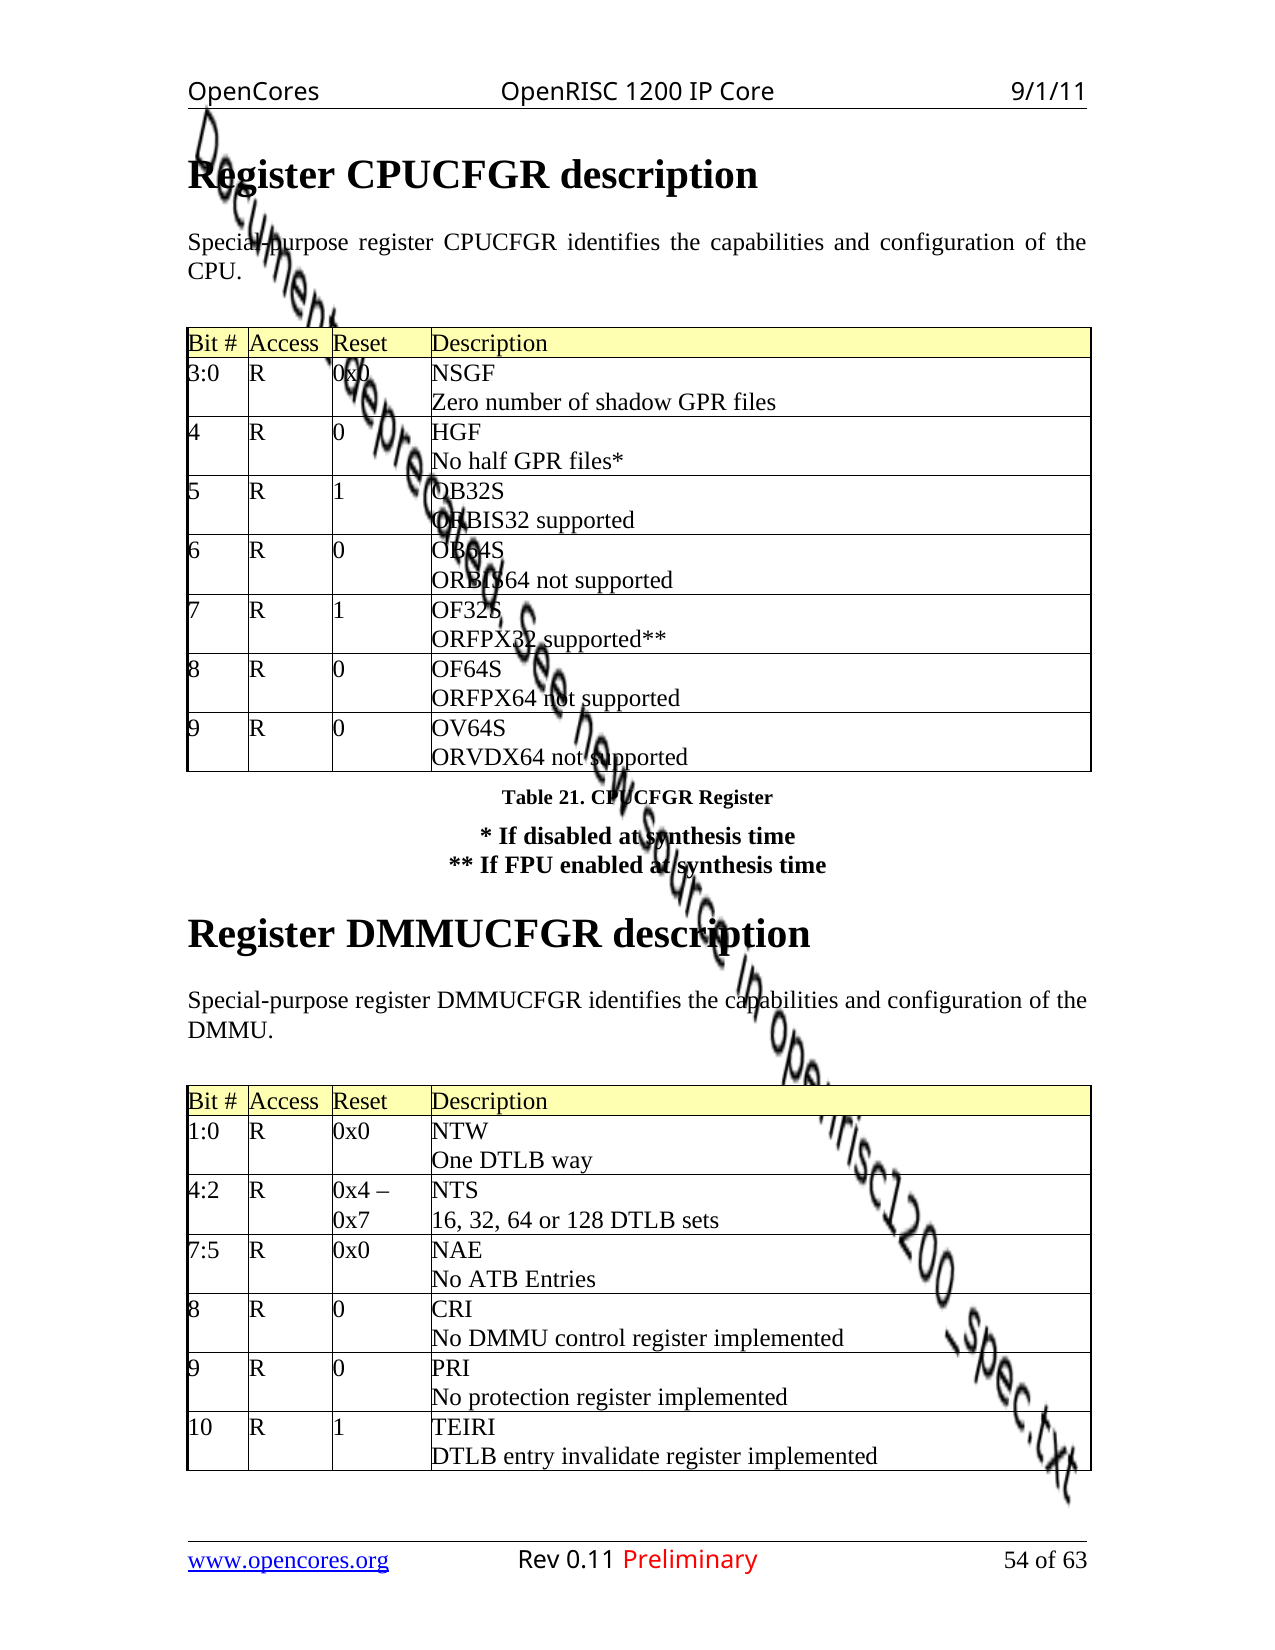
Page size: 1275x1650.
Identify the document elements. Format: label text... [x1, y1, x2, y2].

table_cell 0x0 [333, 1116, 431, 1174]
table_cell R [249, 1235, 332, 1293]
table_cell 4:2 [189, 1175, 248, 1233]
table_header Description [432, 1086, 1090, 1115]
table_cell 10 [189, 1412, 248, 1470]
table_cell R [249, 476, 332, 534]
text ** If FPU enabled at synthesis time [187, 850, 1087, 879]
table_cell 0 [333, 654, 431, 712]
table_header Bit # [189, 1086, 248, 1115]
subtitle Register CPUCFGR description [187, 150, 1087, 198]
picture [187, 1471, 1088, 1576]
text Special-purpose register DMMUCFGR identifies the capabilities and configuration of the DMMU. [187, 985, 1087, 1043]
table_header Description [432, 328, 1090, 357]
table_cell 7 [189, 595, 248, 653]
table_cell 1 [333, 1412, 431, 1470]
table_cell 3:0 [189, 358, 248, 416]
table_cell 9 [189, 713, 248, 771]
table_cell R [249, 1294, 332, 1352]
table_cell R [249, 654, 332, 712]
table_cell 5 [189, 476, 248, 534]
table_cell 0 [333, 535, 431, 593]
table_cell NSGF Zero number of shadow GPR files [432, 358, 1090, 416]
table_cell 6 [189, 535, 248, 593]
table_cell OF32S ORFPX32 supported** [432, 595, 1090, 653]
table_cell 7:5 [189, 1235, 248, 1293]
table_cell R [249, 358, 332, 416]
table_cell 1 [333, 476, 431, 534]
table_cell R [249, 713, 332, 771]
table_header Access [249, 328, 332, 357]
subtitle Register DMMUCFGR description [187, 908, 1087, 956]
table_cell R [249, 1175, 332, 1233]
table_cell 0x4 – 0x7 [333, 1175, 431, 1233]
table_cell 8 [189, 654, 248, 712]
table_cell R [249, 1412, 332, 1470]
picture [187, 73, 1088, 327]
table_cell OV64S ORVDX64 not supported [432, 713, 1090, 771]
table_cell 4 [189, 417, 248, 475]
table_cell 0 [333, 713, 431, 771]
table_cell R [249, 535, 332, 593]
table_cell R [249, 595, 332, 653]
table_cell 1:0 [189, 1116, 248, 1174]
table_cell 9 [189, 1353, 248, 1411]
table_cell NAE No ATB Entries [432, 1235, 1090, 1293]
table_header Access [249, 1086, 332, 1115]
table_header Bit # [189, 328, 248, 357]
table_cell NTW One DTLB way [432, 1116, 1090, 1174]
table_cell OB32S ORBIS32 supported [432, 476, 1090, 534]
text Special-purpose register CPUCFGR identifies the capabilities and configuration of the CPU. [187, 227, 1087, 285]
table_header Reset [333, 328, 431, 357]
table_cell 0x0 [333, 358, 431, 416]
text Table 21. CPUCFGR Register [187, 784, 1087, 809]
table_cell OF64S ORFPX64 not supported [432, 654, 1090, 712]
table_cell 1 [333, 595, 431, 653]
table_cell HGF No half GPR files* [432, 417, 1090, 475]
table_cell TEIRI DTLB entry invalidate register implemented [432, 1412, 1090, 1470]
table_cell R [249, 1353, 332, 1411]
table_cell R [249, 1116, 332, 1174]
picture [187, 772, 1088, 1085]
table_cell NTS 16, 32, 64 or 128 DTLB sets [432, 1175, 1090, 1233]
table_cell 0 [333, 1353, 431, 1411]
table_cell OB64S ORBIS64 not supported [432, 535, 1090, 593]
table_cell CRI No DMMU control register implemented [432, 1294, 1090, 1352]
table_cell 0x0 [333, 1235, 431, 1293]
table_cell 8 [189, 1294, 248, 1352]
table_header Reset [333, 1086, 431, 1115]
text * If disabled at synthesis time [187, 821, 1087, 850]
table_cell PRI No protection register implemented [432, 1353, 1090, 1411]
table_cell 0 [333, 1294, 431, 1352]
picture [264, 1558, 269, 1567]
table_cell R [249, 417, 332, 475]
table_cell 0 [333, 417, 431, 475]
